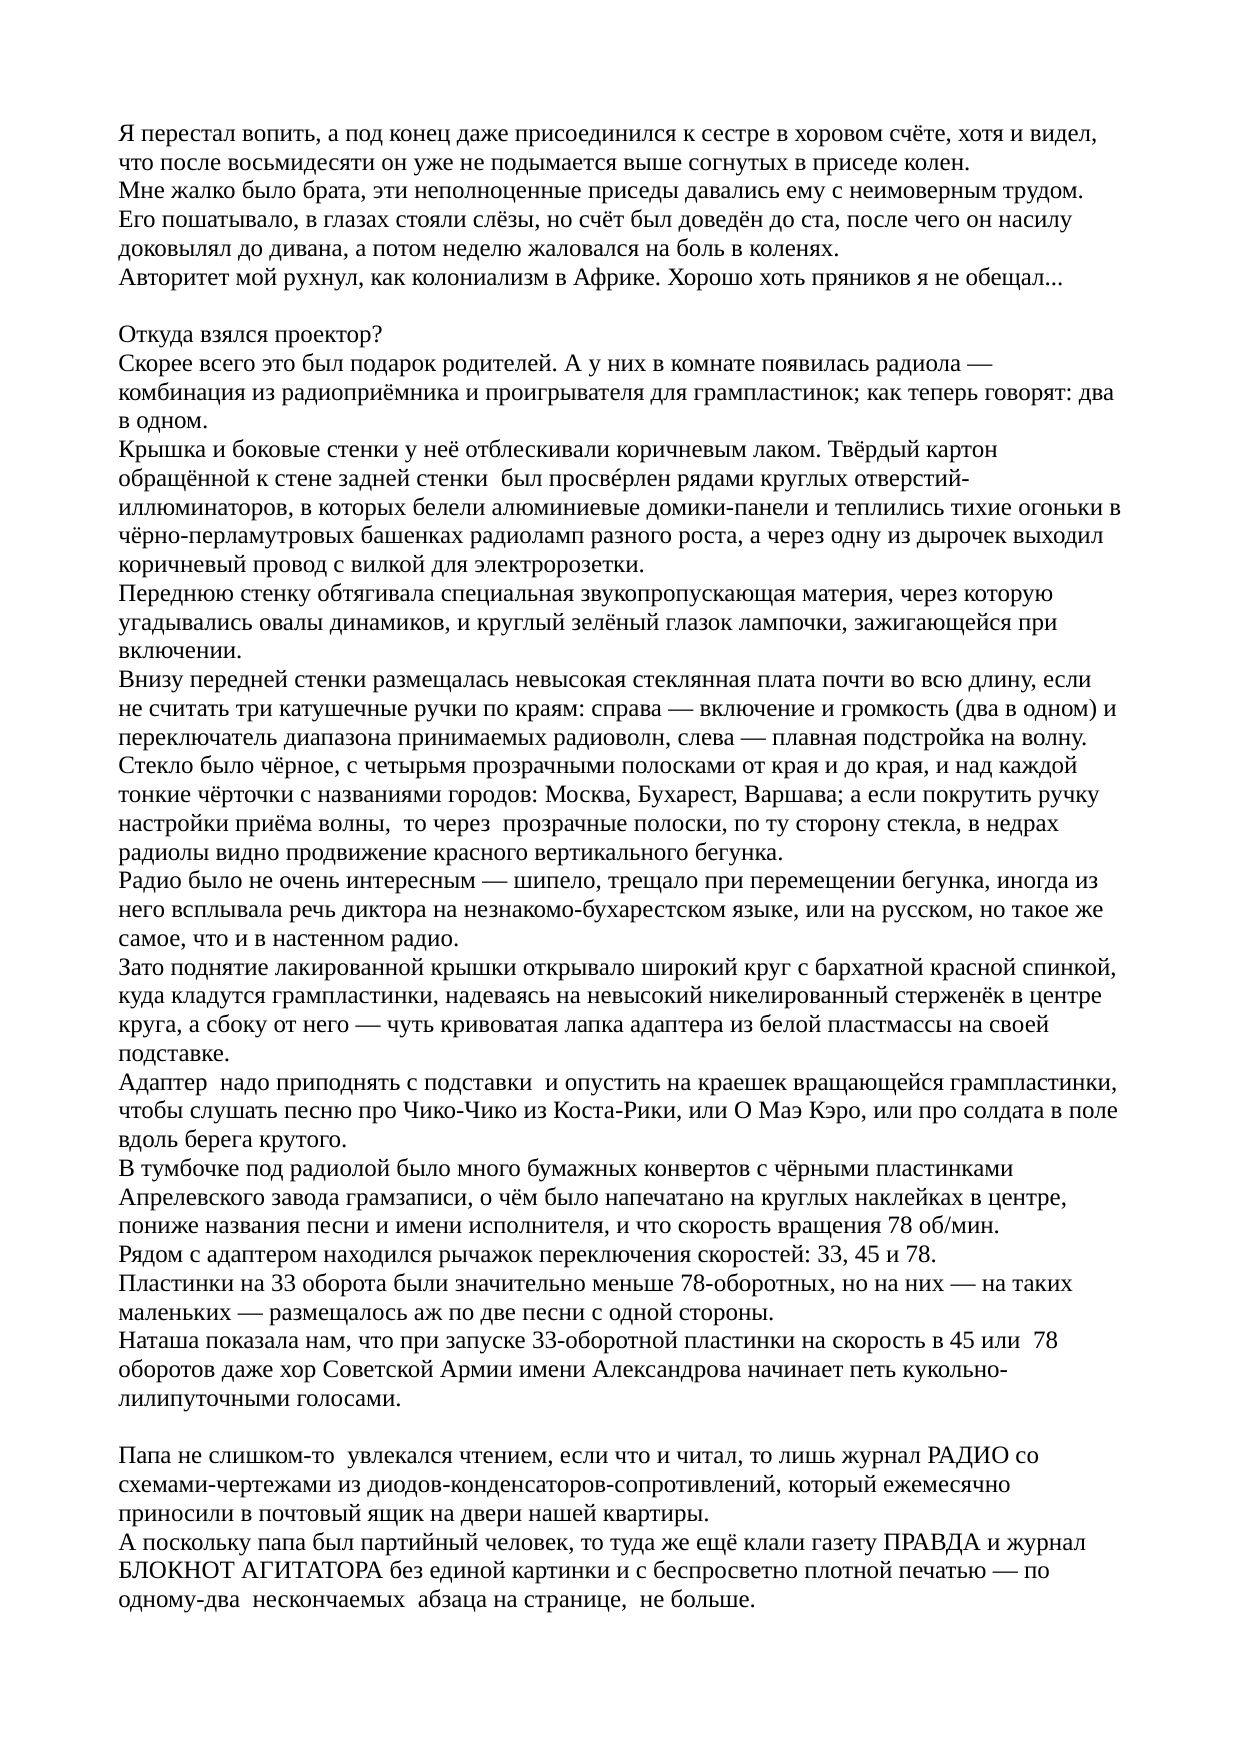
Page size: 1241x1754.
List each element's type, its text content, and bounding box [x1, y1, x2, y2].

text Мне жалко было брата, эти неполноценные приседы давались ему с неимоверным трудом. [118, 176, 1122, 204]
text Наташа показала нам, что при запуске 33-оборотной пластинки на скорость в 45 или 78 оборотов даже хор Советской Армии имени Александрова начинает петь кукольно-лилипуточными голосами. [118, 1326, 1122, 1412]
text Я перестал вопить, а под конец даже присоединился к сестре в хоровом счёте, хотя и видел, что после восьмидесяти он уже не подымается выше согнутых в приседе колен. [118, 118, 1122, 176]
text А поскольку папа был партийный человек, то туда же ещё клали газету ПРАВДА и журнал БЛОКНОТ АГИТАТОРА без единой картинки и с беспросветно плотной печатью — по одному-два нескончаемых абзаца на странице, не больше. [118, 1527, 1122, 1613]
text В тумбочке под радиолой было много бумажных конвертов с чёрными пластинками Апрелевского завода грамзаписи, о чём было напечатано на круглых наклейках в центре, пониже названия песни и имени исполнителя, и что скорость вращения 78 об/мин. [118, 1153, 1122, 1239]
text Откуда взялся проектор? [118, 319, 1122, 348]
text Скорее всего это был подарок родителей. А у них в комнате появилась радиола — комбинация из радиоприёмника и проигрывателя для грампластинок; как теперь говорят: два в одном. [118, 348, 1122, 434]
text Радио было не очень интересным — шипело, трещало при перемещении бегунка, иногда из него всплывала речь диктора на незнакомо-бухарестском языке, или на русском, но такое же самое, что и в настенном радио. [118, 866, 1122, 952]
text Его пошатывало, в глазах стояли слёзы, но счёт был доведён до ста, после чего он насилу доковылял до дивана, а потом неделю жаловался на боль в коленях. [118, 204, 1122, 262]
text Переднюю стенку обтягивала специальная звукопропускающая материя, через которую угадывались овалы динамиков, и круглый зелёный глазок лампочки, зажигающейся при включении. [118, 578, 1122, 664]
text Крышка и боковые стенки у неё отблескивали коричневым лаком. Твёрдый картон обращённой к стене задней стенки был просвéрлен рядами круглых отверстий-иллюминаторов, в которых белели алюминиевые домики-панели и теплились тихие огоньки в чёрно-перламутровых башенках радиоламп разного роста, а через одну из дырочек выходил коричневый провод с вилкой для электророзетки. [118, 434, 1122, 578]
text Адаптер надо приподнять с подставки и опустить на краешек вращающейся грампластинки, чтобы слушать песню про Чико-Чико из Коста-Рики, или О Маэ Кэро, или про солдата в поле вдоль берега крутого. [118, 1067, 1122, 1153]
text Авторитет мой рухнул, как колониализм в Африке. Хорошо хоть пряников я не обещал... [118, 262, 1122, 291]
text Внизу передней стенки размещалась невысокая стеклянная плата почти во всю длину, если не считать три катушечные ручки по краям: справа — включение и громкость (два в одном) и переключатель диапазона принимаемых радиоволн, слева — плавная подстройка на волну. [118, 664, 1122, 751]
text Папа не слишком-то увлекался чтением, если что и читал, то лишь журнал РАДИО со схемами-чертежами из диодов-конденсаторов-сопротивлений, который ежемесячно приносили в почтовый ящик на двери нашей квартиры. [118, 1441, 1122, 1527]
text Стекло было чёрное, с четырьмя прозрачными полосками от края и до края, и над каждой тонкие чёрточки с названиями городов: Москва, Бухарест, Варшава; а если покрутить ручку настройки приёма волны, то через прозрачные полоски, по ту сторону стекла, в недрах радиолы видно продвижение красного вертикального бегунка. [118, 751, 1122, 866]
text Пластинки на 33 оборота были значительно меньше 78-оборотных, но на них — на таких маленьких — размещалось аж по две песни с одной стороны. [118, 1268, 1122, 1326]
text Рядом с адаптером находился рычажок переключения скоростей: 33, 45 и 78. [118, 1239, 1122, 1268]
text Зато поднятие лакированной крышки открывало широкий круг с бархатной красной спинкой, куда кладутся грампластинки, надеваясь на невысокий никелированный стерженёк в центре круга, а сбоку от него — чуть кривоватая лапка адаптера из белой пластмассы на своей подставке. [118, 952, 1122, 1067]
